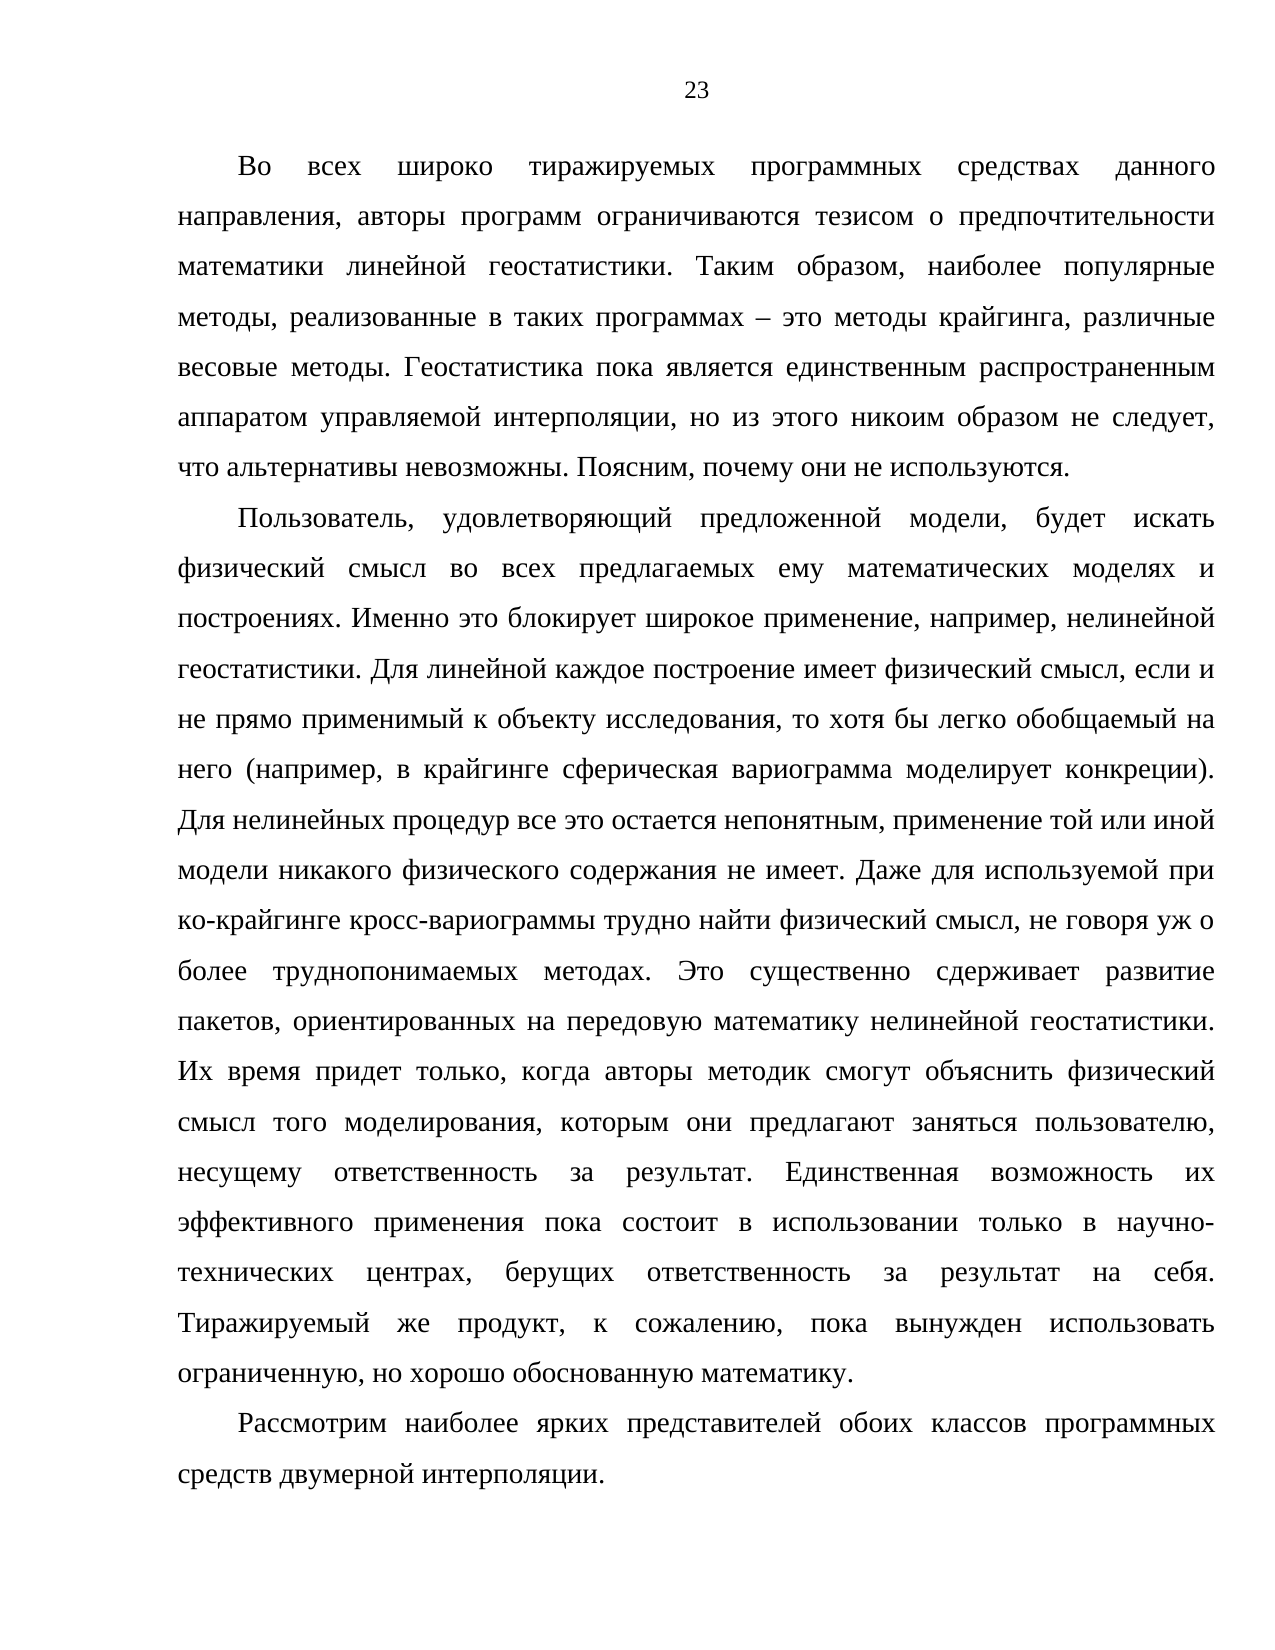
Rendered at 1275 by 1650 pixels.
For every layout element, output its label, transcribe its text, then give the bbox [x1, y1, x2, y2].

text Пользователь, удовлетворяющий предложенной модели, будет искать физический смысл во всех предлагаемых ему математических моделях и построениях. Именно это блокирует широкое применение, например, нелинейной геостатистики. Для линейной каждое построение имеет физический смысл, если и не прямо применимый к объекту исследования, то хотя бы легко обобщаемый на него (например, в крайгинге сферическая вариограмма моделирует конкреции). Для нелинейных процедур все это остается непонятным, применение той или иной модели никакого физического содержания не имеет. Даже для используемой при ко-крайгинге кросс-вариограммы трудно найти физический смысл, не говоря уж о более труднопонимаемых методах. Это существенно сдерживает развитие пакетов, ориентированных на передовую математику нелинейной геостатистики. Их время придет только, когда авторы методик смогут объяснить физический смысл того моделирования, которым они предлагают заняться пользователю, несущему ответственность за результат. Единственная возможность их эффективного применения пока состоит в использовании только в научно-технических центрах, берущих ответственность за результат на себя. Тиражируемый же продукт, к сожалению, пока вынужден использовать ограниченную, но хорошо обоснованную математику. [177, 500, 1216, 1389]
text Рассмотрим наиболее ярких представителей обоих классов программных средств двумерной интерполяции. [177, 1406, 1216, 1489]
text Во всех широко тиражируемых программных средствах данного направления, авторы программ ограничиваются тезисом о предпочтительности математики линейной геостатистики. Таким образом, наиболее популярные методы, реализованные в таких программах – это методы крайгинга, различные весовые методы. Геостатистика пока является единственным распространенным аппаратом управляемой интерполяции, но из этого никоим образом не следует, что альтернативы невозможны. Поясним, почему они не используются. [177, 148, 1216, 483]
